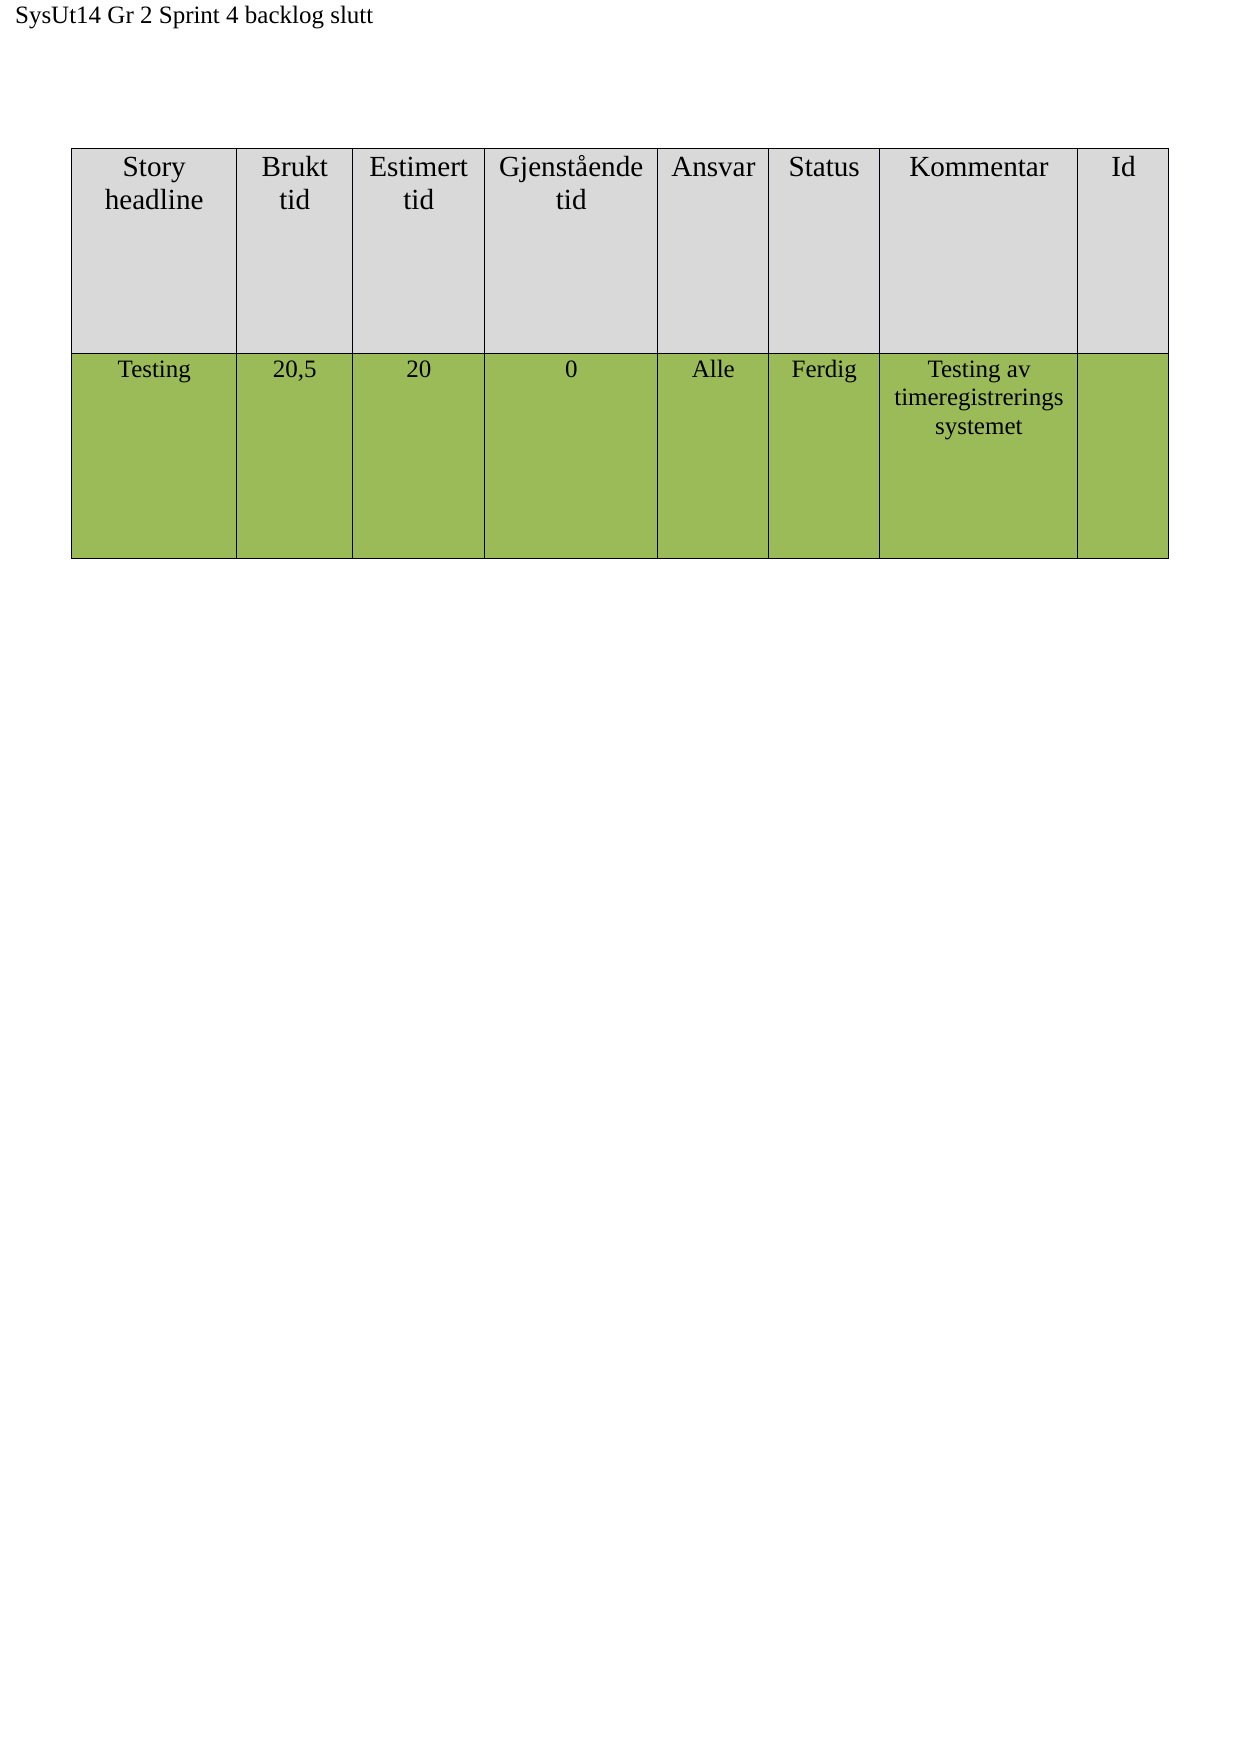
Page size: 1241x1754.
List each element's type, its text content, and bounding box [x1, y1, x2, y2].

table_cell 20,5 [237, 354, 352, 558]
table_cell Kommentar [880, 149, 1077, 353]
table_cell 0 [485, 354, 657, 558]
table_cell Ferdig [769, 354, 879, 558]
table_cell Gjenstående tid [485, 149, 657, 353]
table_cell Ansvar [658, 149, 768, 353]
table_cell [1078, 354, 1168, 558]
table_cell Testing [72, 354, 236, 558]
table_cell Status [769, 149, 879, 353]
table_cell Brukt tid [237, 149, 352, 353]
table_cell Alle [658, 354, 768, 558]
table_cell Story headline [72, 149, 236, 353]
table_cell Estimert tid [353, 149, 484, 353]
table_cell Id [1078, 149, 1168, 353]
table_cell Testing av timeregistreringssystemet [880, 354, 1077, 558]
table_cell 20 [353, 354, 484, 558]
